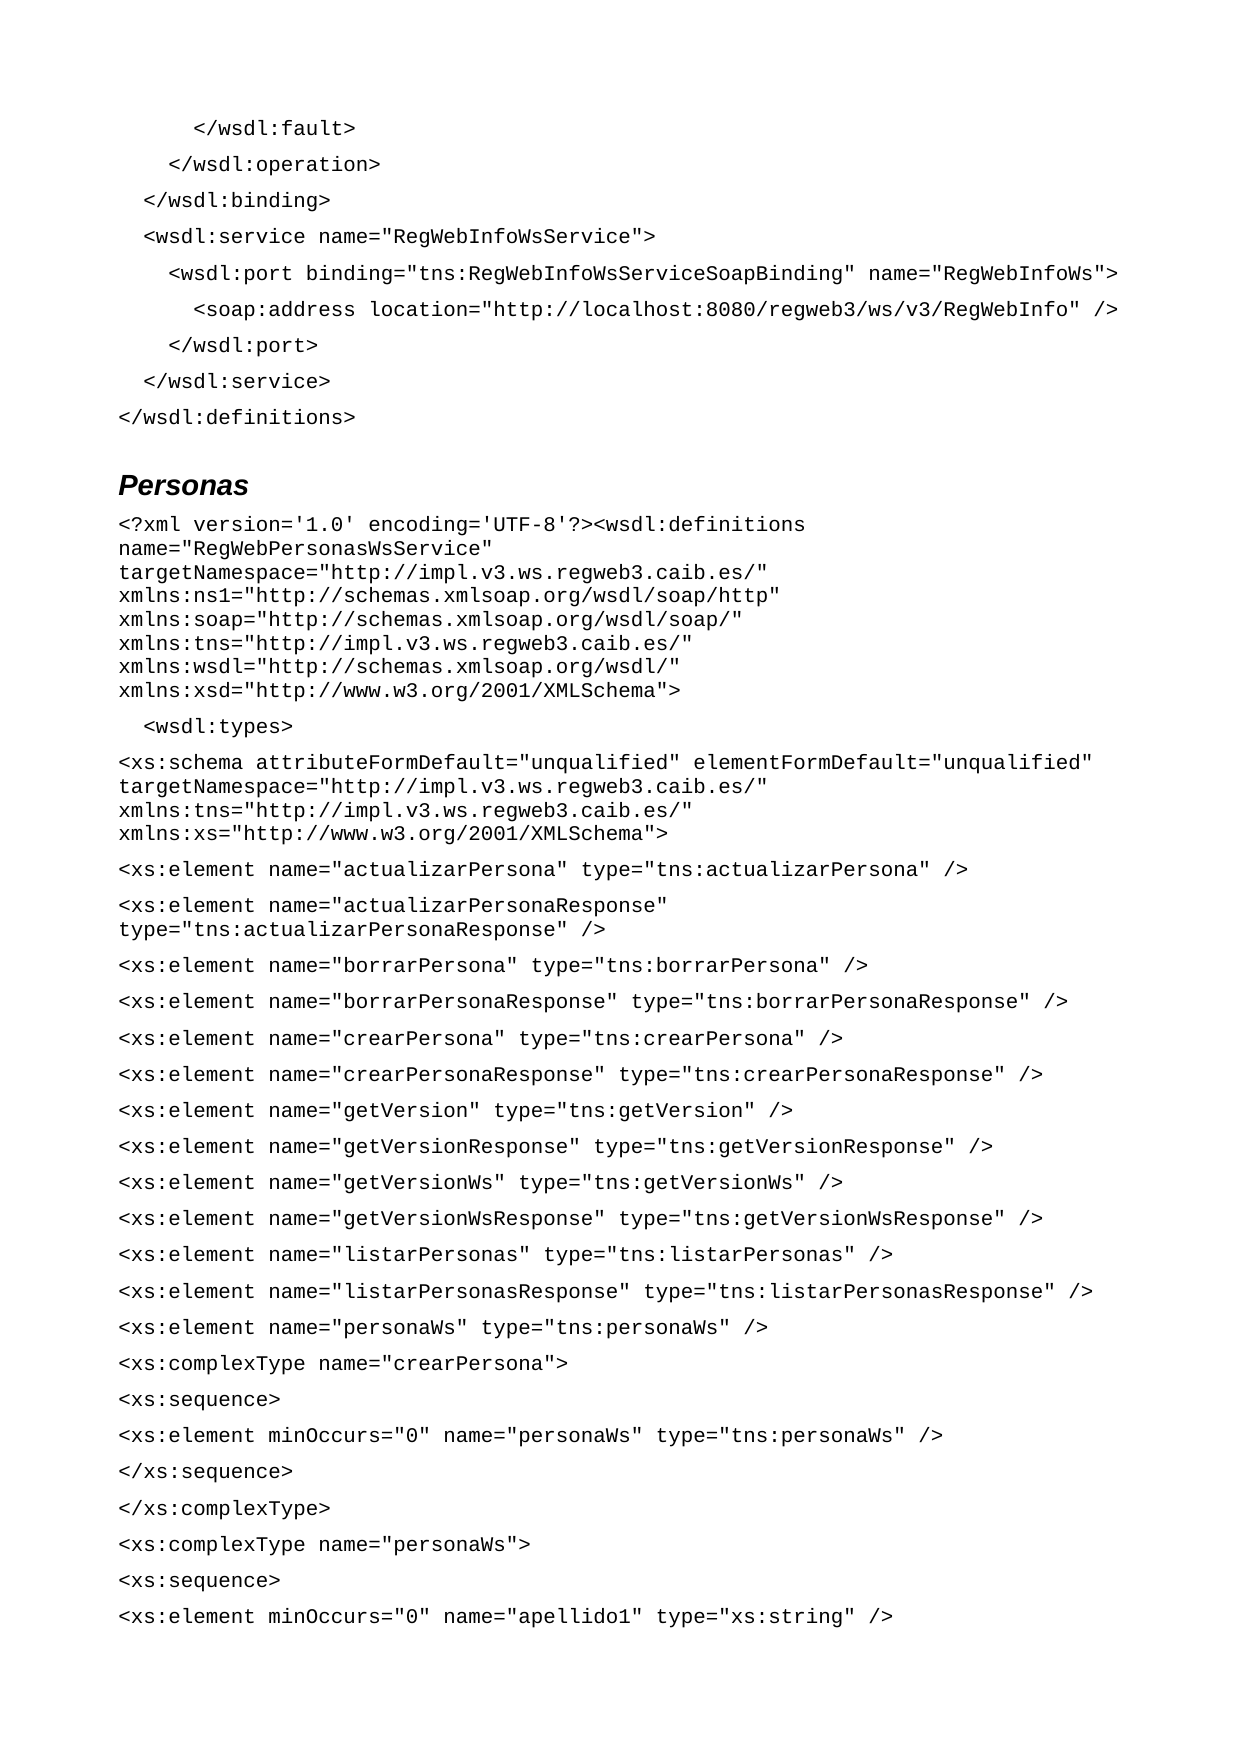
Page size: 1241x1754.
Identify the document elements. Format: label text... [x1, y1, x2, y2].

text <xs:complexType name="crearPersona"> [118, 1353, 1122, 1377]
text <xs:element name="listarPersonasResponse" type="tns:listarPersonasResponse" /> [118, 1281, 1122, 1304]
text <xs:element name="borrarPersona" type="tns:borrarPersona" /> [118, 955, 1122, 979]
text </wsdl:port> [118, 335, 1122, 359]
text </xs:sequence> [118, 1461, 1122, 1485]
text <wsdl:service name="RegWebInfoWsService"> [118, 227, 1122, 250]
text </xs:complexType> [118, 1497, 1122, 1521]
text <xs:schema attributeFormDefault="unqualified" elementFormDefault="unqualified" targetNamespace="http://impl.v3.ws.regweb3.caib.es/" xmlns:tns="http://impl.v3.ws.regweb3.caib.es/" xmlns:xs="http://www.w3.org/2001/XMLSchema"> [118, 752, 1122, 847]
text </wsdl:service> [118, 371, 1122, 395]
text <wsdl:types> [118, 716, 1122, 740]
text <xs:element name="actualizarPersona" type="tns:actualizarPersona" /> [118, 859, 1122, 883]
subtitle Personas [118, 468, 1122, 502]
text <xs:element name="getVersionWsResponse" type="tns:getVersionWsResponse" /> [118, 1208, 1122, 1232]
text <xs:element name="getVersion" type="tns:getVersion" /> [118, 1100, 1122, 1123]
text <xs:element name="getVersionResponse" type="tns:getVersionResponse" /> [118, 1136, 1122, 1160]
text <xs:element minOccurs="0" name="apellido1" type="xs:string" /> [118, 1606, 1122, 1629]
text <xs:element name="borrarPersonaResponse" type="tns:borrarPersonaResponse" /> [118, 991, 1122, 1015]
text <xs:element name="crearPersonaResponse" type="tns:crearPersonaResponse" /> [118, 1064, 1122, 1087]
text </wsdl:binding> [118, 190, 1122, 214]
text </wsdl:operation> [118, 154, 1122, 178]
text </wsdl:fault> [118, 118, 1122, 142]
text <xs:element name="getVersionWs" type="tns:getVersionWs" /> [118, 1172, 1122, 1196]
text <xs:element name="listarPersonas" type="tns:listarPersonas" /> [118, 1244, 1122, 1268]
text <xs:sequence> [118, 1570, 1122, 1593]
text <xs:complexType name="personaWs"> [118, 1534, 1122, 1557]
text <wsdl:port binding="tns:RegWebInfoWsServiceSoapBinding" name="RegWebInfoWs"> [118, 263, 1122, 286]
text <xs:element name="personaWs" type="tns:personaWs" /> [118, 1317, 1122, 1340]
text <xs:sequence> [118, 1389, 1122, 1413]
text <?xml version='1.0' encoding='UTF-8'?><wsdl:definitions name="RegWebPersonasWsService" targetNamespace="http://impl.v3.ws.regweb3.caib.es/" xmlns:ns1="http://schemas.xmlsoap.org/wsdl/soap/http" xmlns:soap="http://schemas.xmlsoap.org/wsdl/soap/" xmlns:tns="http://impl.v3.ws.regweb3.caib.es/" xmlns:wsdl="http://schemas.xmlsoap.org/wsdl/" xmlns:xsd="http://www.w3.org/2001/XMLSchema"> [118, 514, 1122, 704]
text <xs:element minOccurs="0" name="personaWs" type="tns:personaWs" /> [118, 1425, 1122, 1449]
text <xs:element name="actualizarPersonaResponse" type="tns:actualizarPersonaResponse" /> [118, 896, 1122, 943]
text </wsdl:definitions> [118, 407, 1122, 431]
text <soap:address location="http://localhost:8080/regweb3/ws/v3/RegWebInfo" /> [118, 299, 1122, 322]
text <xs:element name="crearPersona" type="tns:crearPersona" /> [118, 1028, 1122, 1051]
